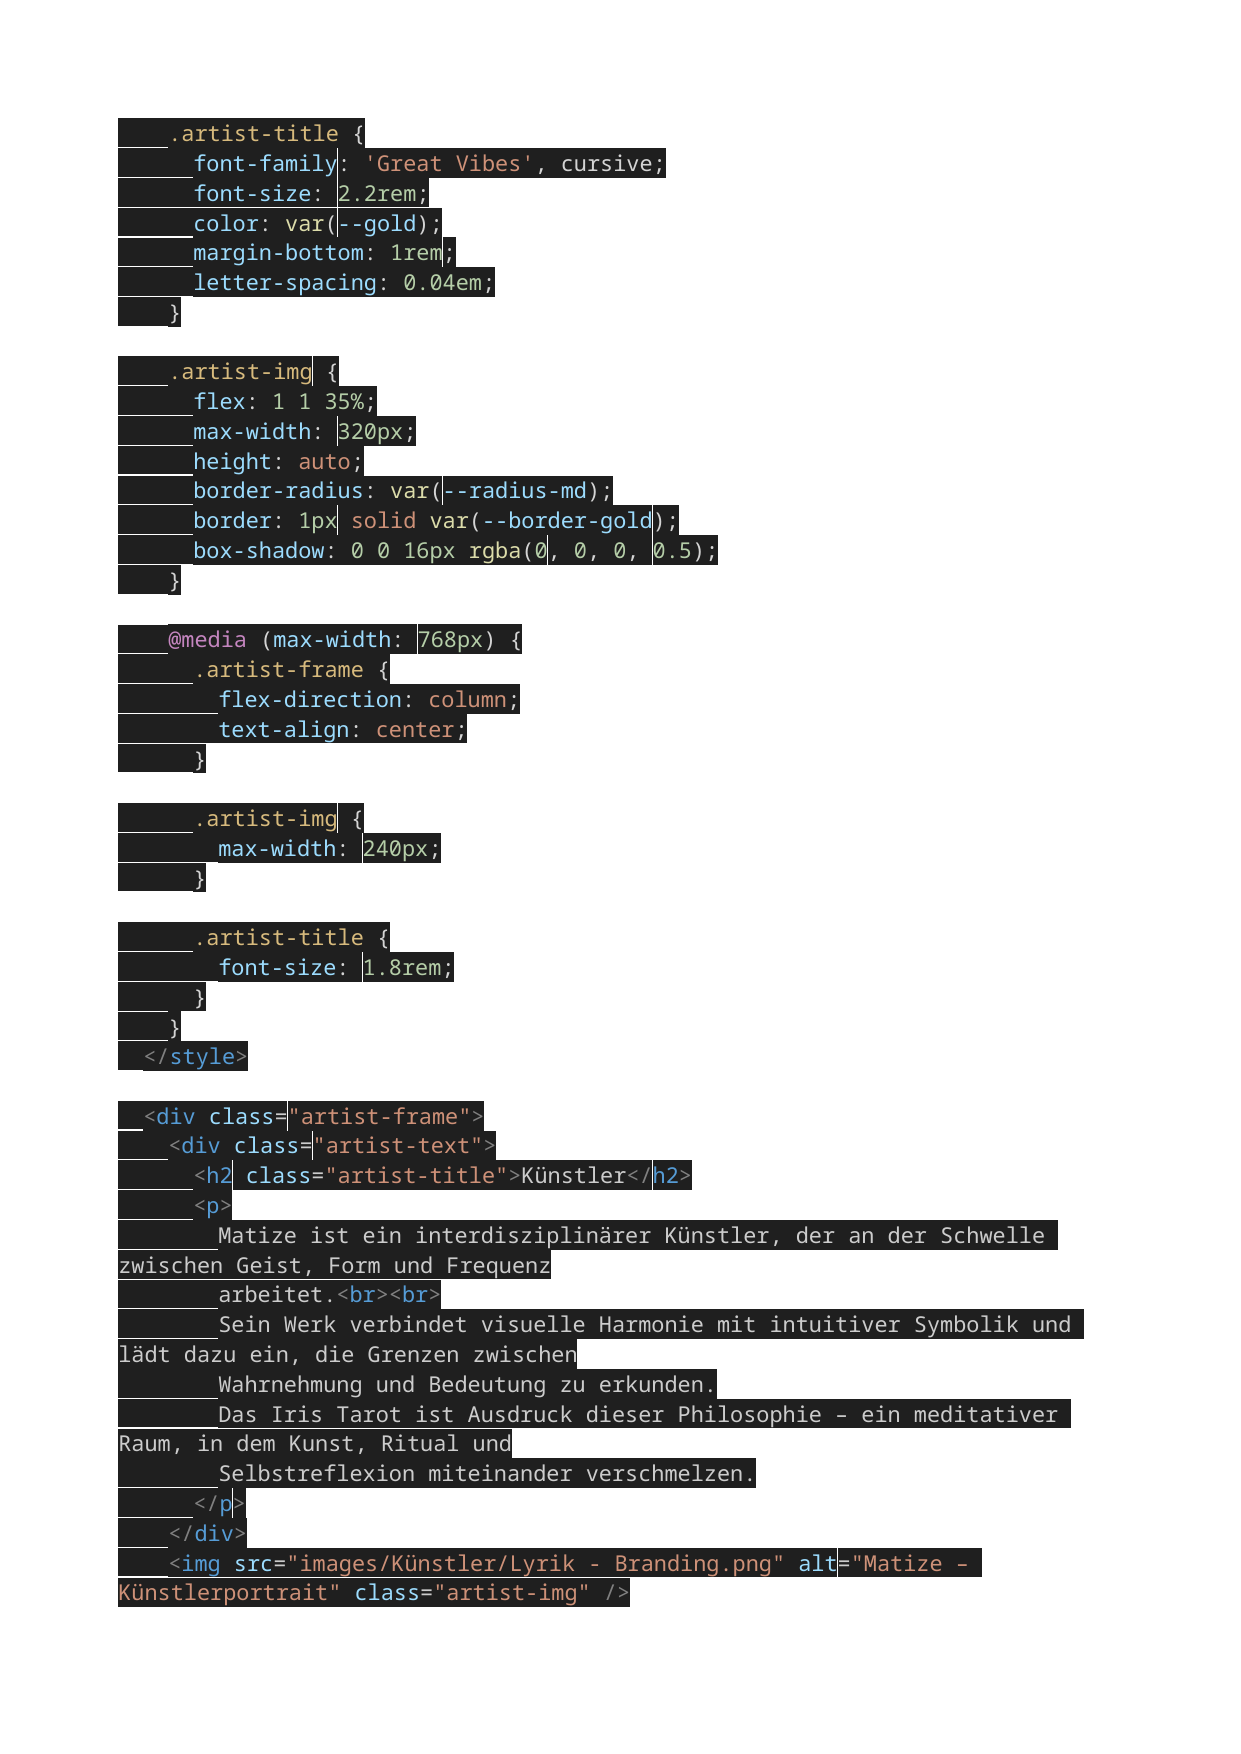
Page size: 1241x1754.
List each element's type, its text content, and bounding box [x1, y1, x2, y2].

text Selbstreflexion miteinander verschmelzen. [118, 1458, 1122, 1488]
text <img src="images/Künstler/Lyrik - Branding.png" alt="Matize – Künstlerportrait" class="artist-img" /> [118, 1548, 1122, 1607]
text height: auto; [118, 446, 1122, 476]
text border-radius: var(--radius-md); [118, 476, 1122, 505]
text } [118, 863, 1122, 892]
text .artist-title { [118, 922, 1122, 952]
text </div> [118, 1518, 1122, 1548]
text max-width: 240px; [118, 833, 1122, 863]
text font-family: 'Great Vibes', cursive; [118, 148, 1122, 178]
text color: var(--gold); [118, 207, 1122, 237]
text max-width: 320px; [118, 416, 1122, 446]
text margin-bottom: 1rem; [118, 237, 1122, 267]
text Wahrnehmung und Bedeutung zu erkunden. [118, 1369, 1122, 1399]
text } [118, 982, 1122, 1011]
text font-size: 1.8rem; [118, 952, 1122, 982]
text flex: 1 1 35%; [118, 386, 1122, 416]
text text-align: center; [118, 714, 1122, 743]
text box-shadow: 0 0 16px rgba(0, 0, 0, 0.5); [118, 535, 1122, 565]
text <p> [118, 1190, 1122, 1220]
text Sein Werk verbindet visuelle Harmonie mit intuitiver Symbolik und lädt dazu ein, die Grenzen zwischen [118, 1309, 1122, 1369]
text Das Iris Tarot ist Ausdruck dieser Philosophie – ein meditativer Raum, in dem Kunst, Ritual und [118, 1399, 1122, 1458]
text </p> [118, 1488, 1122, 1518]
text .artist-frame { [118, 654, 1122, 684]
text <h2 class="artist-title">Künstler</h2> [118, 1160, 1122, 1190]
text flex-direction: column; [118, 684, 1122, 714]
text arbeitet.<br><br> [118, 1279, 1122, 1309]
text @media (max-width: 768px) { [118, 624, 1122, 654]
text } [118, 743, 1122, 773]
text } [118, 297, 1122, 327]
text .artist-img { [118, 803, 1122, 833]
text <div class="artist-frame"> [118, 1101, 1122, 1131]
text font-size: 2.2rem; [118, 178, 1122, 207]
text } [118, 1011, 1122, 1041]
text </style> [118, 1041, 1122, 1071]
text .artist-title { [118, 118, 1122, 148]
text Matize ist ein interdisziplinärer Künstler, der an der Schwelle zwischen Geist, Form und Frequenz [118, 1220, 1122, 1279]
text <div class="artist-text"> [118, 1131, 1122, 1160]
text letter-spacing: 0.04em; [118, 267, 1122, 297]
text } [118, 565, 1122, 595]
text .artist-img { [118, 356, 1122, 386]
text border: 1px solid var(--border-gold); [118, 505, 1122, 535]
